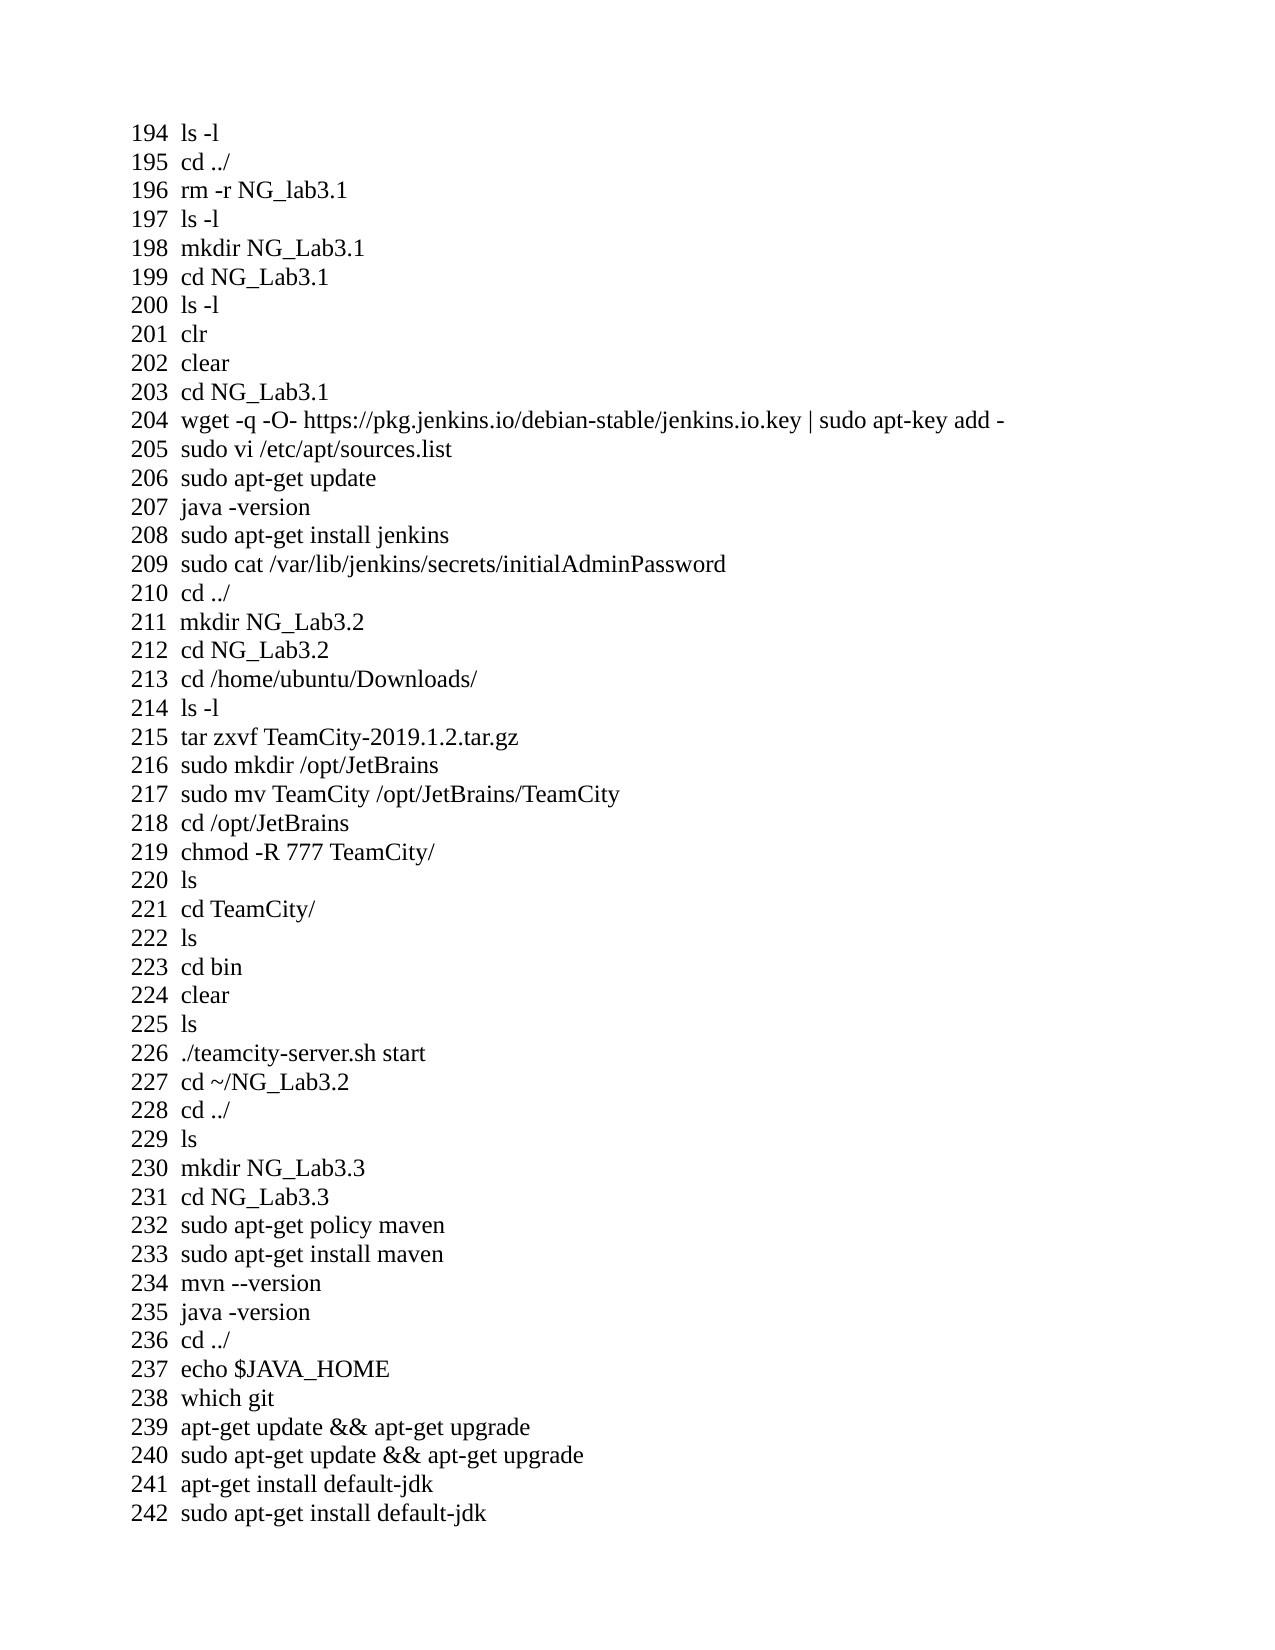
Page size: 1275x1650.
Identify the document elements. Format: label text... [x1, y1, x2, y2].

text 201 clr [118, 319, 1157, 348]
text 198 mkdir NG_Lab3.1 [118, 233, 1157, 262]
text 194 ls -l [118, 118, 1157, 147]
text 203 cd NG_Lab3.1 [118, 377, 1157, 406]
text 221 cd TeamCity/ [118, 894, 1157, 923]
text 202 clear [118, 348, 1157, 377]
text 219 chmod -R 777 TeamCity/ [118, 837, 1157, 866]
text 200 ls -l [118, 291, 1157, 319]
text 242 sudo apt-get install default-jdk [118, 1498, 1157, 1527]
text 240 sudo apt-get update && apt-get upgrade [118, 1441, 1157, 1469]
text 210 cd ../ [118, 578, 1157, 607]
text 195 cd ../ [118, 147, 1157, 176]
text 223 cd bin [118, 952, 1157, 981]
text 234 mvn --version [118, 1268, 1157, 1297]
text 227 cd ~/NG_Lab3.2 [118, 1067, 1157, 1096]
text 216 sudo mkdir /opt/JetBrains [118, 751, 1157, 779]
text 215 tar zxvf TeamCity-2019.1.2.tar.gz [118, 722, 1157, 751]
text 196 rm -r NG_lab3.1 [118, 176, 1157, 204]
text 241 apt-get install default-jdk [118, 1469, 1157, 1498]
text 205 sudo vi /etc/apt/sources.list [118, 434, 1157, 463]
text 239 apt-get update && apt-get upgrade [118, 1412, 1157, 1441]
text 213 cd /home/ubuntu/Downloads/ [118, 664, 1157, 693]
text 208 sudo apt-get install jenkins [118, 521, 1157, 549]
text 231 cd NG_Lab3.3 [118, 1182, 1157, 1211]
text 225 ls [118, 1009, 1157, 1038]
text 237 echo $JAVA_HOME [118, 1354, 1157, 1383]
text 211 mkdir NG_Lab3.2 [118, 607, 1157, 636]
text 228 cd ../ [118, 1096, 1157, 1124]
text 238 which git [118, 1383, 1157, 1412]
text 230 mkdir NG_Lab3.3 [118, 1153, 1157, 1182]
text 224 clear [118, 981, 1157, 1009]
text 229 ls [118, 1124, 1157, 1153]
text 233 sudo apt-get install maven [118, 1239, 1157, 1268]
text 235 java -version [118, 1297, 1157, 1326]
text 199 cd NG_Lab3.1 [118, 262, 1157, 291]
text 204 wget -q -O- https://pkg.jenkins.io/debian-stable/jenkins.io.key | sudo apt-key add - [118, 406, 1157, 434]
text 220 ls [118, 866, 1157, 894]
text 209 sudo cat /var/lib/jenkins/secrets/initialAdminPassword [118, 549, 1157, 578]
text 197 ls -l [118, 204, 1157, 233]
text 236 cd ../ [118, 1326, 1157, 1354]
text 232 sudo apt-get policy maven [118, 1211, 1157, 1239]
text 214 ls -l [118, 693, 1157, 722]
text 218 cd /opt/JetBrains [118, 808, 1157, 837]
text 207 java -version [118, 492, 1157, 521]
text 217 sudo mv TeamCity /opt/JetBrains/TeamCity [118, 779, 1157, 808]
text 206 sudo apt-get update [118, 463, 1157, 492]
text 222 ls [118, 923, 1157, 952]
text 226 ./teamcity-server.sh start [118, 1038, 1157, 1067]
text 212 cd NG_Lab3.2 [118, 636, 1157, 664]
